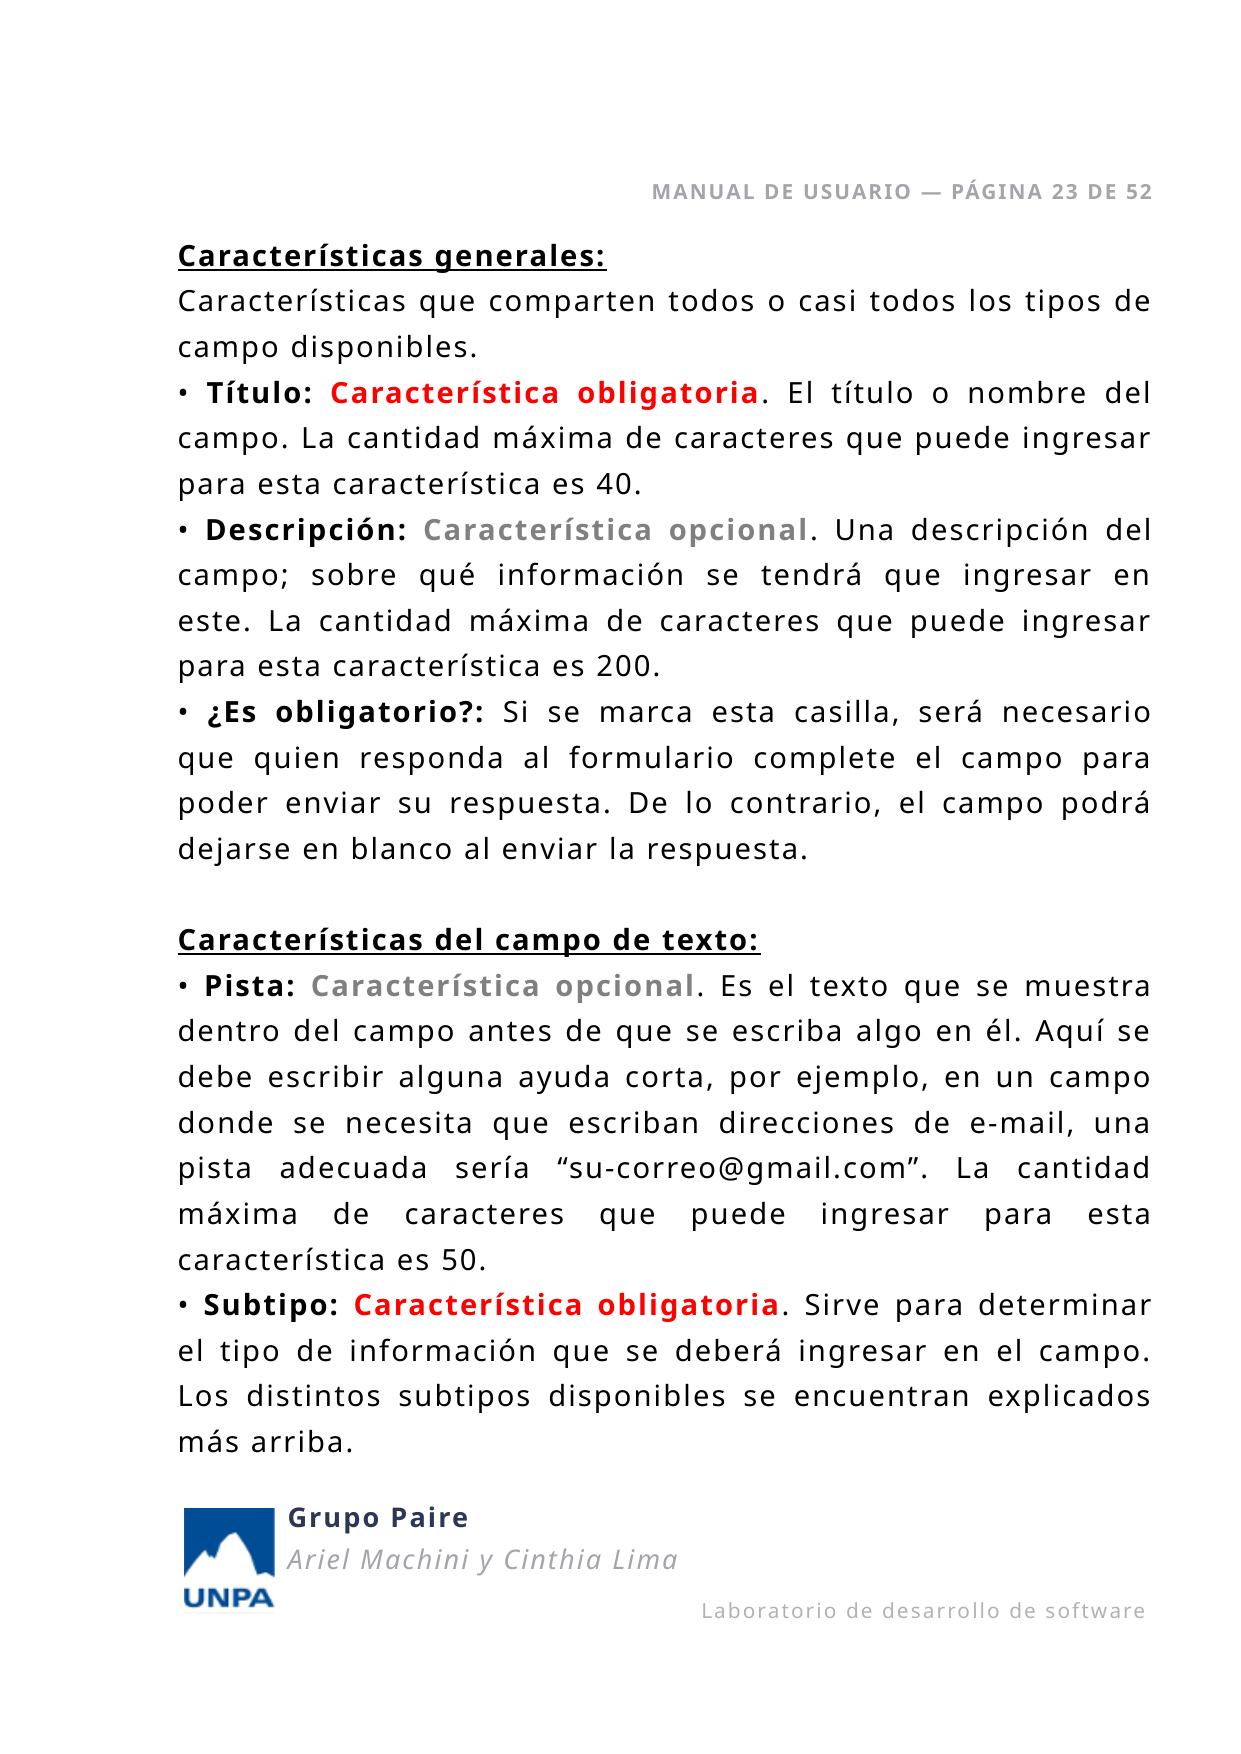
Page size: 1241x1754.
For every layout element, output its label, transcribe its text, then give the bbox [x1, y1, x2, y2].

text • ¿Es obligatorio?: Si se marca esta casilla, será necesario que quien responda al formulario complete el campo para poder enviar su respuesta. De lo contrario, el campo podrá dejarse en blanco al enviar la respuesta. [177, 691, 1152, 868]
text Características del campo de texto: [177, 919, 1152, 959]
text Características generales: [177, 235, 1152, 275]
text • Pista: Característica opcional. Es el texto que se muestra dentro del campo antes de que se escriba algo en él. Aquí se debe escribir alguna ayuda corta, por ejemplo, en un campo donde se necesita que escriban direcciones de e-mail, una pista adecuada sería “su-correo@gmail.com”. La cantidad máxima de caracteres que puede ingresar para esta característica es 50. [177, 965, 1152, 1278]
text • Subtipo: Característica obligatoria. Sirve para determinar el tipo de información que se deberá ingresar en el campo. Los distintos subtipos disponibles se encuentran explicados más arriba. [177, 1284, 1152, 1461]
text • Descripción: Característica opcional. Una descripción del campo; sobre qué información se tendrá que ingresar en este. La cantidad máxima de caracteres que puede ingresar para esta característica es 200. [177, 509, 1152, 685]
text • Título: Característica obligatoria. El título o nombre del campo. La cantidad máxima de caracteres que puede ingresar para esta característica es 40. [177, 372, 1152, 503]
text Características que comparten todos o casi todos los tipos de campo disponibles. [177, 281, 1152, 366]
picture [184, 1508, 275, 1614]
